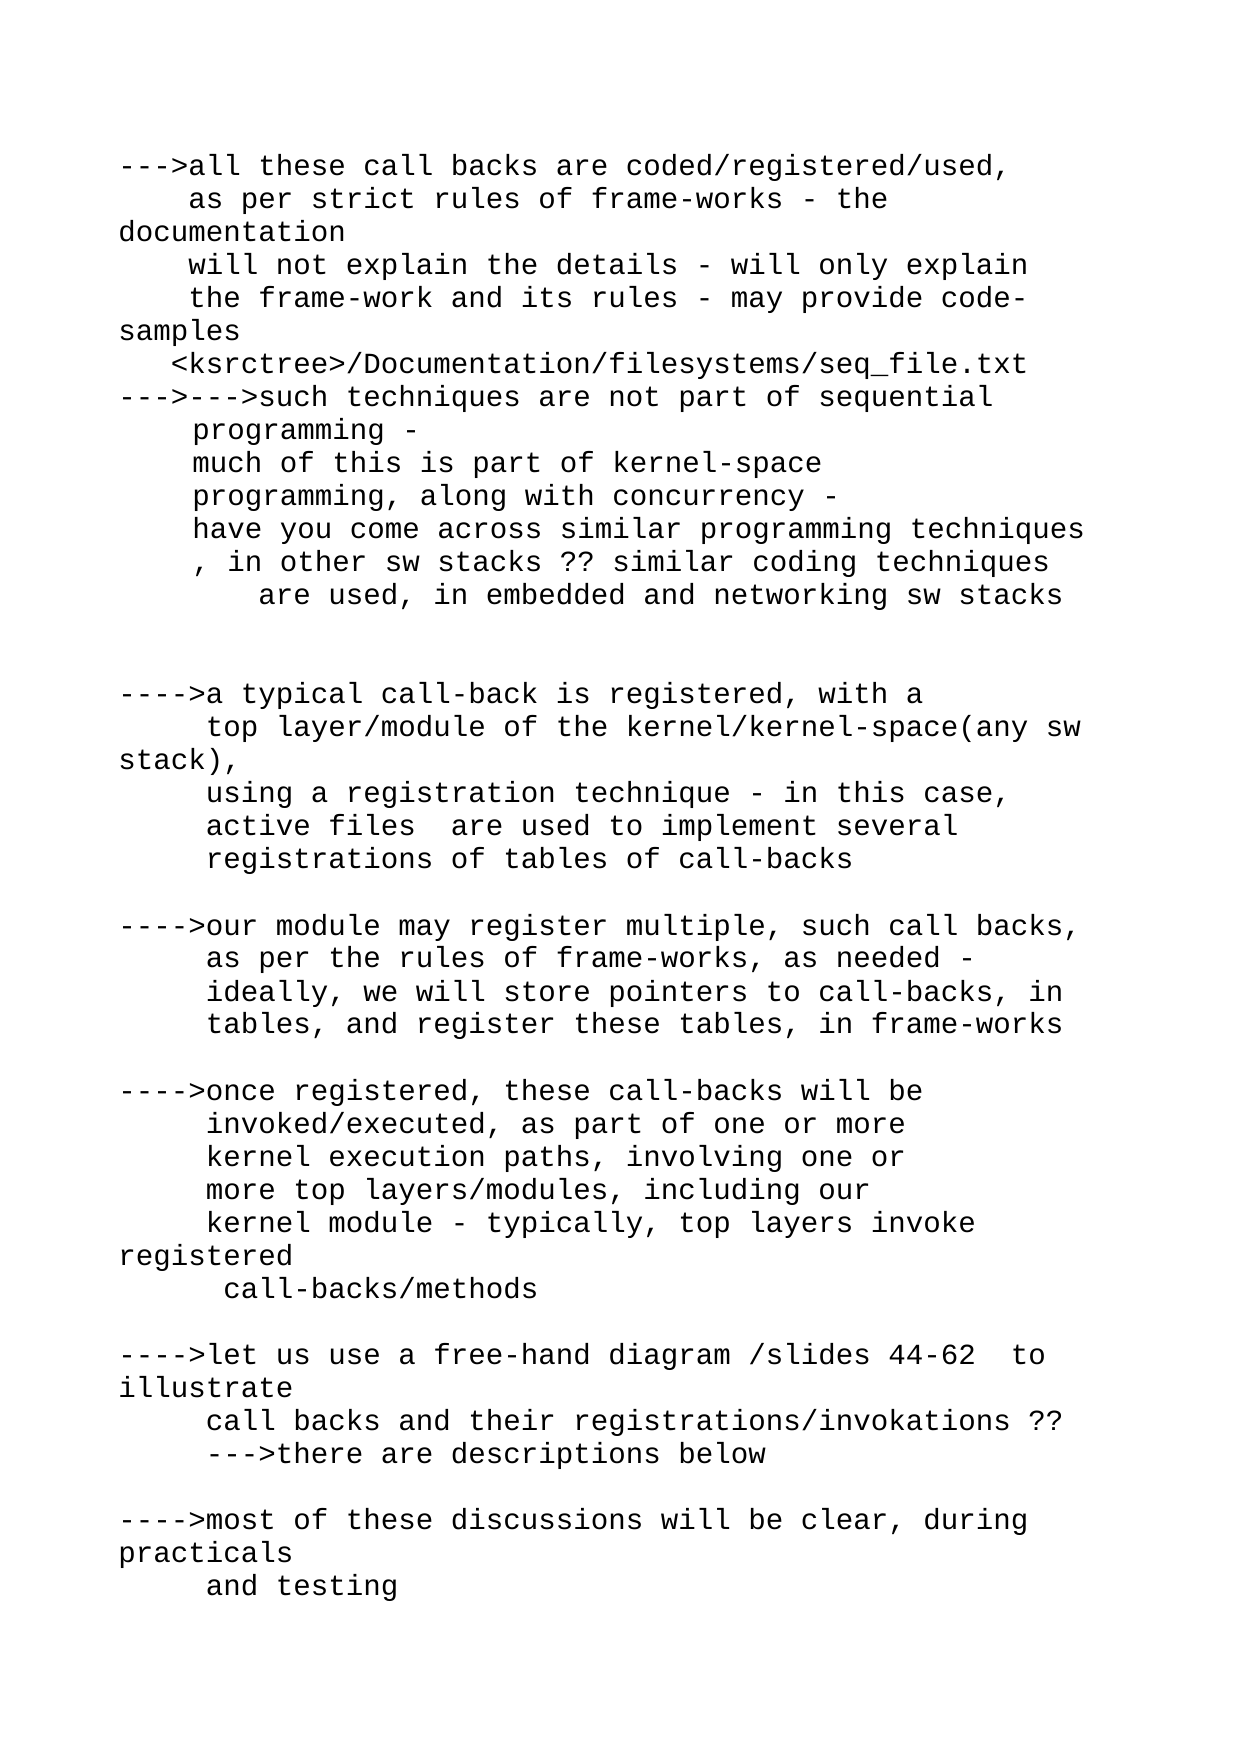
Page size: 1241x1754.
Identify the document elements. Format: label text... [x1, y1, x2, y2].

text kernel execution paths, involving one or [118, 1142, 1122, 1175]
text ---->most of these discussions will be clear, during practicals [118, 1505, 1122, 1571]
text as per the rules of frame-works, as needed - [118, 944, 1122, 977]
text --->there are descriptions below [118, 1439, 1122, 1472]
text ---->let us use a free-hand diagram /slides 44-62 to illustrate [118, 1340, 1122, 1406]
text tables, and register these tables, in frame-works [118, 1010, 1122, 1043]
text and testing [118, 1571, 1122, 1604]
text the frame-work and its rules - may provide code-samples [118, 283, 1122, 349]
text call backs and their registrations/invokations ?? [118, 1406, 1122, 1439]
text ---->a typical call-back is registered, with a [118, 679, 1122, 712]
text as per strict rules of frame-works - the documentation [118, 184, 1122, 250]
text programming - [118, 415, 1122, 448]
text more top layers/modules, including our [118, 1175, 1122, 1208]
text <ksrctree>/Documentation/filesystems/seq_file.txt [118, 349, 1122, 382]
text have you come across similar programming techniques [118, 514, 1122, 547]
text invoked/executed, as part of one or more [118, 1109, 1122, 1142]
text registrations of tables of call-backs [118, 844, 1122, 878]
text will not explain the details - will only explain [118, 250, 1122, 283]
text using a registration technique - in this case, [118, 778, 1122, 812]
text top layer/module of the kernel/kernel-space(any sw stack), [118, 712, 1122, 778]
text programming, along with concurrency - [118, 481, 1122, 514]
text , in other sw stacks ?? similar coding techniques [118, 547, 1122, 580]
text ---->our module may register multiple, such call backs, [118, 911, 1122, 944]
text call-backs/methods [118, 1274, 1122, 1307]
text much of this is part of kernel-space [118, 448, 1122, 481]
text --->--->such techniques are not part of sequential [118, 382, 1122, 415]
text active files are used to implement several [118, 812, 1122, 844]
text are used, in embedded and networking sw stacks [118, 580, 1122, 613]
text ---->once registered, these call-backs will be [118, 1076, 1122, 1109]
text kernel module - typically, top layers invoke registered [118, 1208, 1122, 1274]
text ideally, we will store pointers to call-backs, in [118, 977, 1122, 1010]
text --->all these call backs are coded/registered/used, [118, 151, 1122, 184]
